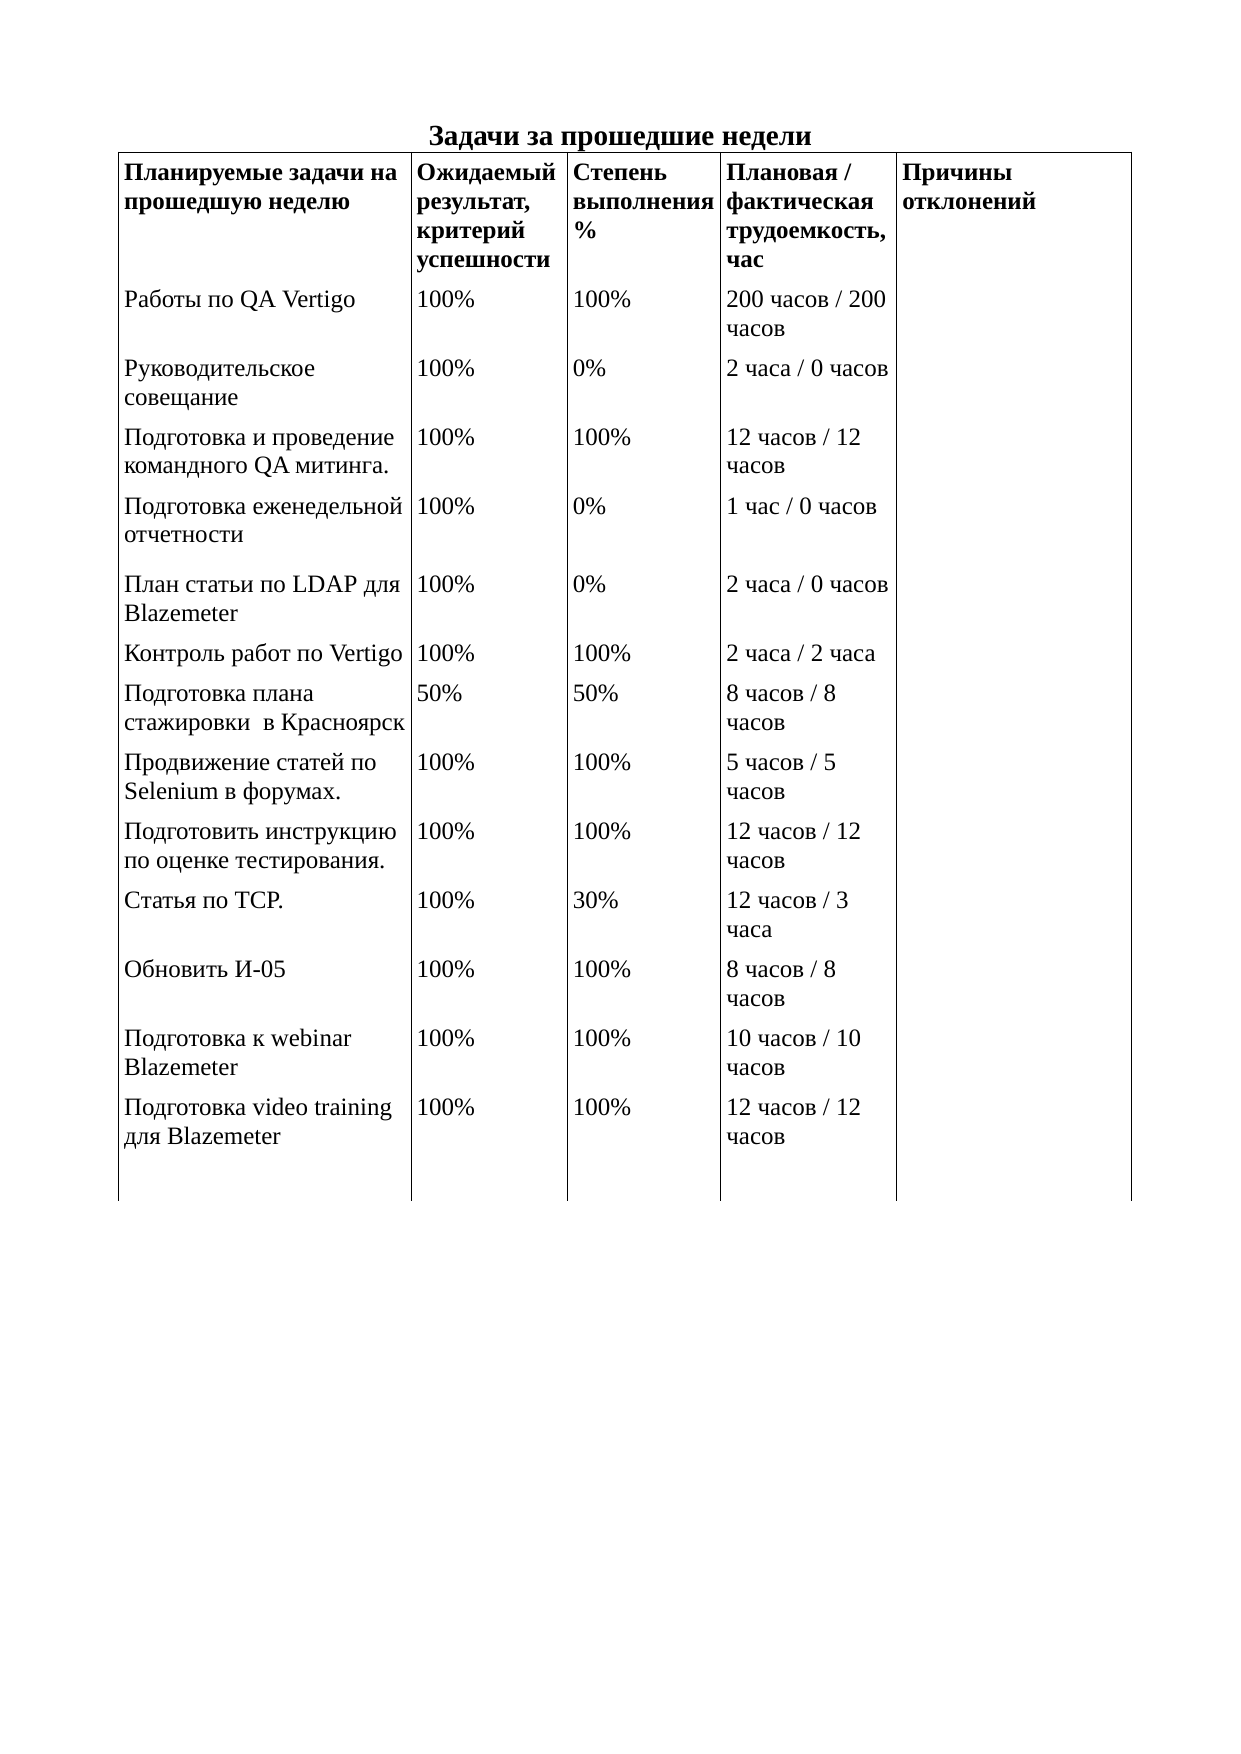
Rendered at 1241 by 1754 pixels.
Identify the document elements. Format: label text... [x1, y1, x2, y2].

table_cell [897, 811, 1131, 879]
table_header Планируемые задачи на прошедшую неделю [119, 153, 411, 278]
table_cell [897, 880, 1131, 948]
table_header Степень выполнения % [568, 153, 720, 278]
table_cell 2 часа / 0 часов [721, 347, 896, 416]
table_cell Контроль работ по Vertigo [119, 633, 411, 673]
table_cell 12 часов / 3 часа [721, 880, 896, 948]
table_cell 0% [568, 485, 720, 563]
table_header Плановая / фактическая трудоемкость, час [721, 153, 896, 278]
table_cell 8 часов / 8 часов [721, 673, 896, 742]
table_cell [897, 485, 1131, 563]
table_cell Подготовить инструкцию по оценке тестирования. [119, 811, 411, 879]
table_cell 100% [412, 416, 567, 485]
table_cell [897, 1018, 1131, 1086]
table_cell [721, 1161, 896, 1201]
table_cell 100% [568, 1086, 720, 1161]
table_cell 100% [568, 742, 720, 811]
table_cell Подготовка к webinar Blazemeter [119, 1018, 411, 1086]
table_cell [897, 673, 1131, 742]
table_cell 12 часов / 12 часов [721, 1086, 896, 1161]
table_cell [897, 347, 1131, 416]
table_cell 10 часов / 10 часов [721, 1018, 896, 1086]
table_cell 100% [412, 347, 567, 416]
table_cell 100% [412, 811, 567, 879]
table_cell Подготовка video training для Blazemeter [119, 1086, 411, 1161]
table_cell Работы по QA Vertigo [119, 278, 411, 347]
table_cell 1 час / 0 часов [721, 485, 896, 563]
table_cell Обновить И-05 [119, 949, 411, 1017]
table_cell [897, 278, 1131, 347]
table_cell 5 часов / 5 часов [721, 742, 896, 811]
table_cell Статья по TCP. [119, 880, 411, 948]
table_cell [412, 1161, 567, 1201]
text Задачи за прошедшие недели [118, 118, 1122, 152]
table_cell 30% [568, 880, 720, 948]
table_cell 100% [412, 1018, 567, 1086]
table_cell 0% [568, 564, 720, 632]
table_cell 12 часов / 12 часов [721, 811, 896, 879]
table_header Ожидаемый результат, критерий успешности [412, 153, 567, 278]
table_cell 100% [412, 742, 567, 811]
table_cell 100% [412, 485, 567, 563]
table_cell 100% [412, 1086, 567, 1161]
table_cell 100% [568, 278, 720, 347]
table_cell [897, 416, 1131, 485]
table_header Причины отклонений [897, 153, 1131, 278]
table_cell 100% [568, 633, 720, 673]
table_cell 100% [412, 278, 567, 347]
table_cell Подготовка плана стажировки в Красноярск [119, 673, 411, 742]
table_cell 100% [568, 416, 720, 485]
table_cell План статьи по LDAP для Blazemeter [119, 564, 411, 632]
table_cell [897, 949, 1131, 1017]
table_cell [897, 742, 1131, 811]
table_cell 2 часа / 0 часов [721, 564, 896, 632]
table_cell 100% [412, 949, 567, 1017]
table_cell [897, 1161, 1131, 1201]
table_cell [119, 1161, 411, 1201]
table_cell Подготовка еженедельной отчетности [119, 485, 411, 563]
table_cell 12 часов / 12 часов [721, 416, 896, 485]
table_cell 50% [568, 673, 720, 742]
table_cell [897, 633, 1131, 673]
table_cell 8 часов / 8 часов [721, 949, 896, 1017]
table_cell 100% [412, 880, 567, 948]
table_cell [897, 1086, 1131, 1161]
table_cell Руководительское совещание [119, 347, 411, 416]
table_cell 2 часа / 2 часа [721, 633, 896, 673]
table_cell 100% [568, 811, 720, 879]
table_cell 100% [568, 1018, 720, 1086]
table_cell [568, 1161, 720, 1201]
table_cell 200 часов / 200 часов [721, 278, 896, 347]
table_cell 100% [412, 564, 567, 632]
table_cell Продвижение статей по Selenium в форумах. [119, 742, 411, 811]
table_cell 100% [412, 633, 567, 673]
table_cell 0% [568, 347, 720, 416]
table_cell [897, 564, 1131, 632]
table_cell 50% [412, 673, 567, 742]
table_cell 100% [568, 949, 720, 1017]
table_cell Подготовка и проведение командного QA митинга. [119, 416, 411, 485]
